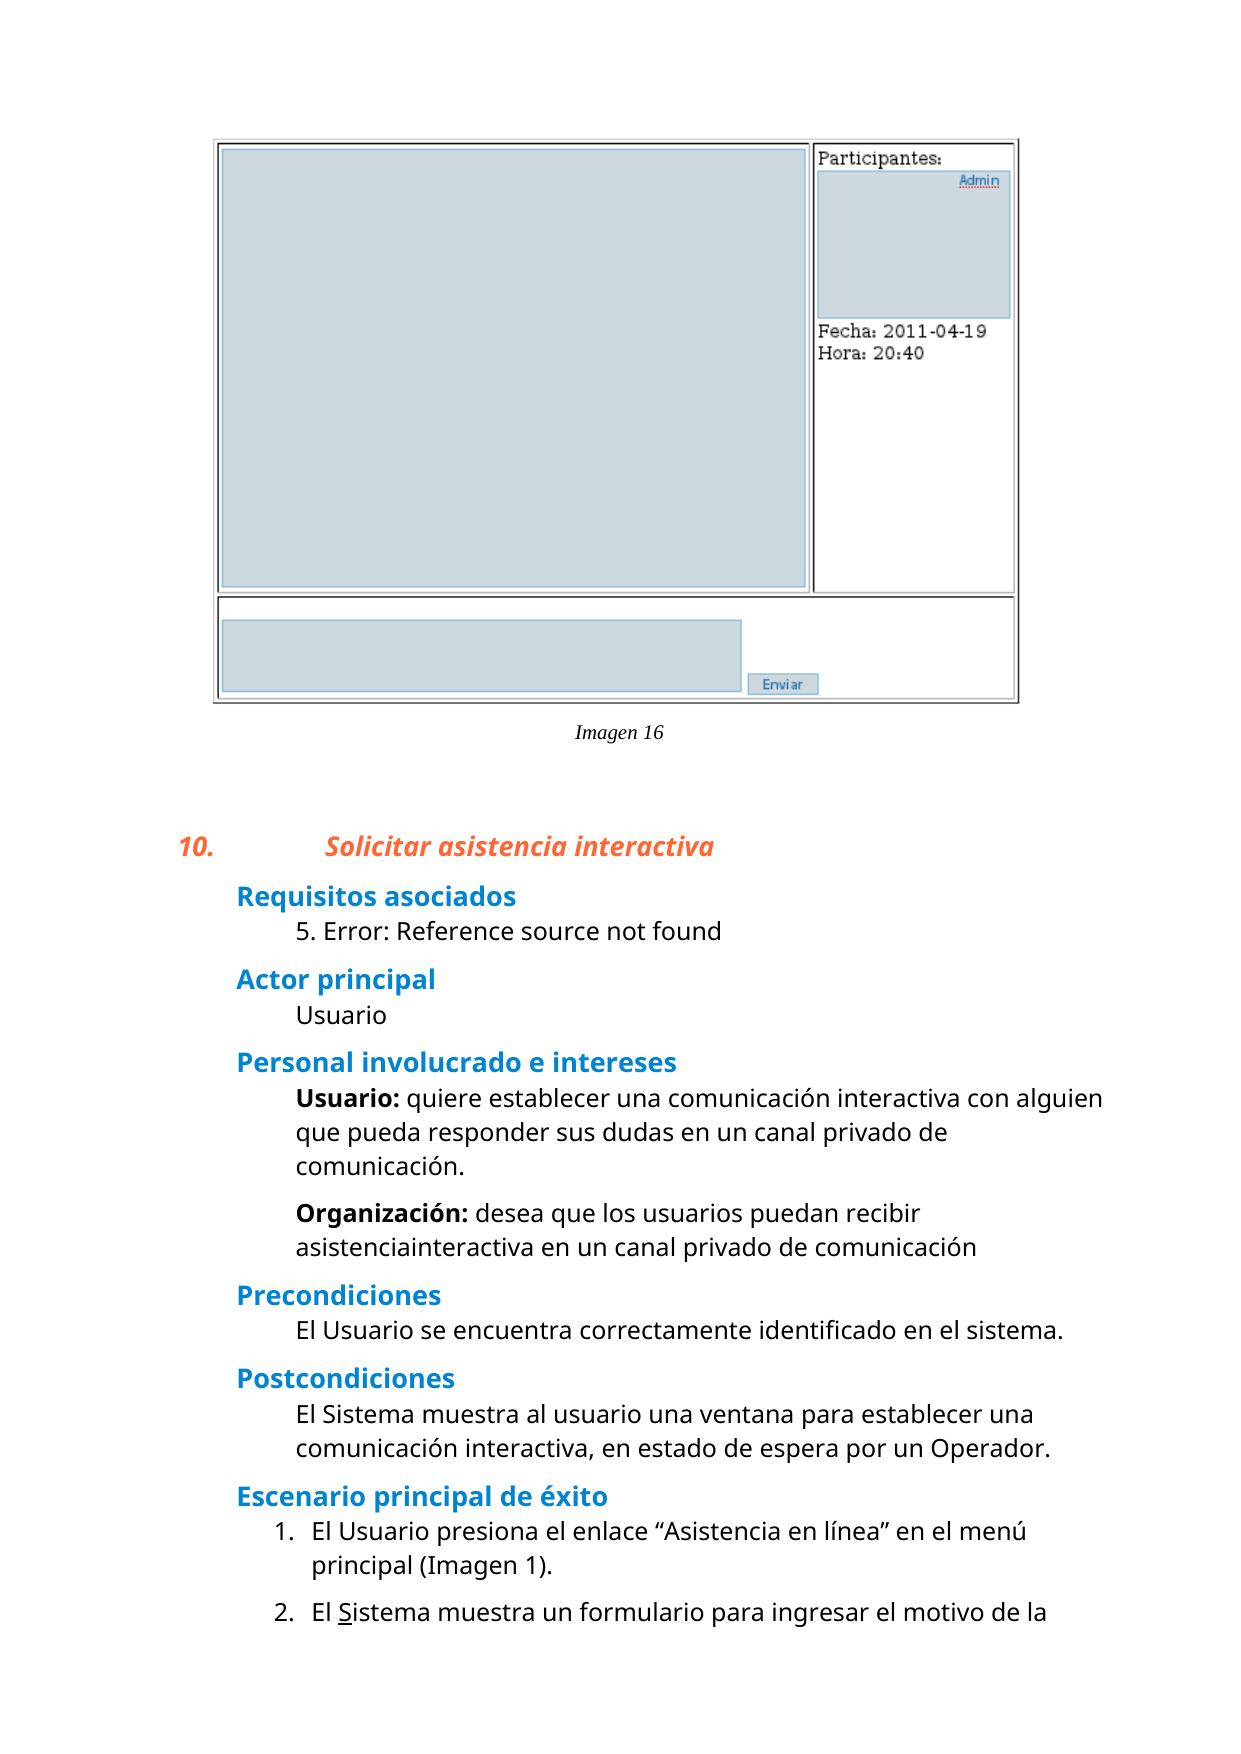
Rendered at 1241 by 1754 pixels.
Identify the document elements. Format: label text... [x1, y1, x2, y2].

subtitle Precondiciones [236, 1276, 1122, 1313]
subtitle Solicitar asistencia interactiva [177, 828, 1122, 864]
text El Sistema muestra al usuario una ventana para establecer una comunicación interactiva, en estado de espera por un Operador. [295, 1396, 1122, 1464]
list El Usuario presiona el enlace “Asistencia en línea” en el menú principal (Imagen 1). [274, 1514, 1122, 1582]
text Usuario: quiere establecer una comunicación interactiva con alguien que pueda responder sus dudas en un canal privado de comunicación. [295, 1081, 1122, 1183]
subtitle Personal involucrado e intereses [236, 1044, 1122, 1081]
subtitle Requisitos asociados [236, 877, 1122, 914]
text El Usuario se encuentra correctamente identificado en el sistema. [295, 1313, 1122, 1347]
subtitle Postcondiciones [236, 1359, 1122, 1396]
text Imagen 16 [207, 720, 1033, 744]
picture [206, 130, 1034, 720]
subtitle Actor principal [236, 961, 1122, 997]
text Usuario [295, 997, 1122, 1031]
list El Sistema muestra un formulario para ingresar el motivo de la [274, 1594, 1122, 1629]
text Organización: desea que los usuarios puedan recibir asistenciainteractiva en un canal privado de comunicación [295, 1196, 1122, 1264]
subtitle Escenario principal de éxito [236, 1477, 1122, 1514]
text 5. Error: No se encuentra la fuente de referencia [295, 914, 1122, 948]
